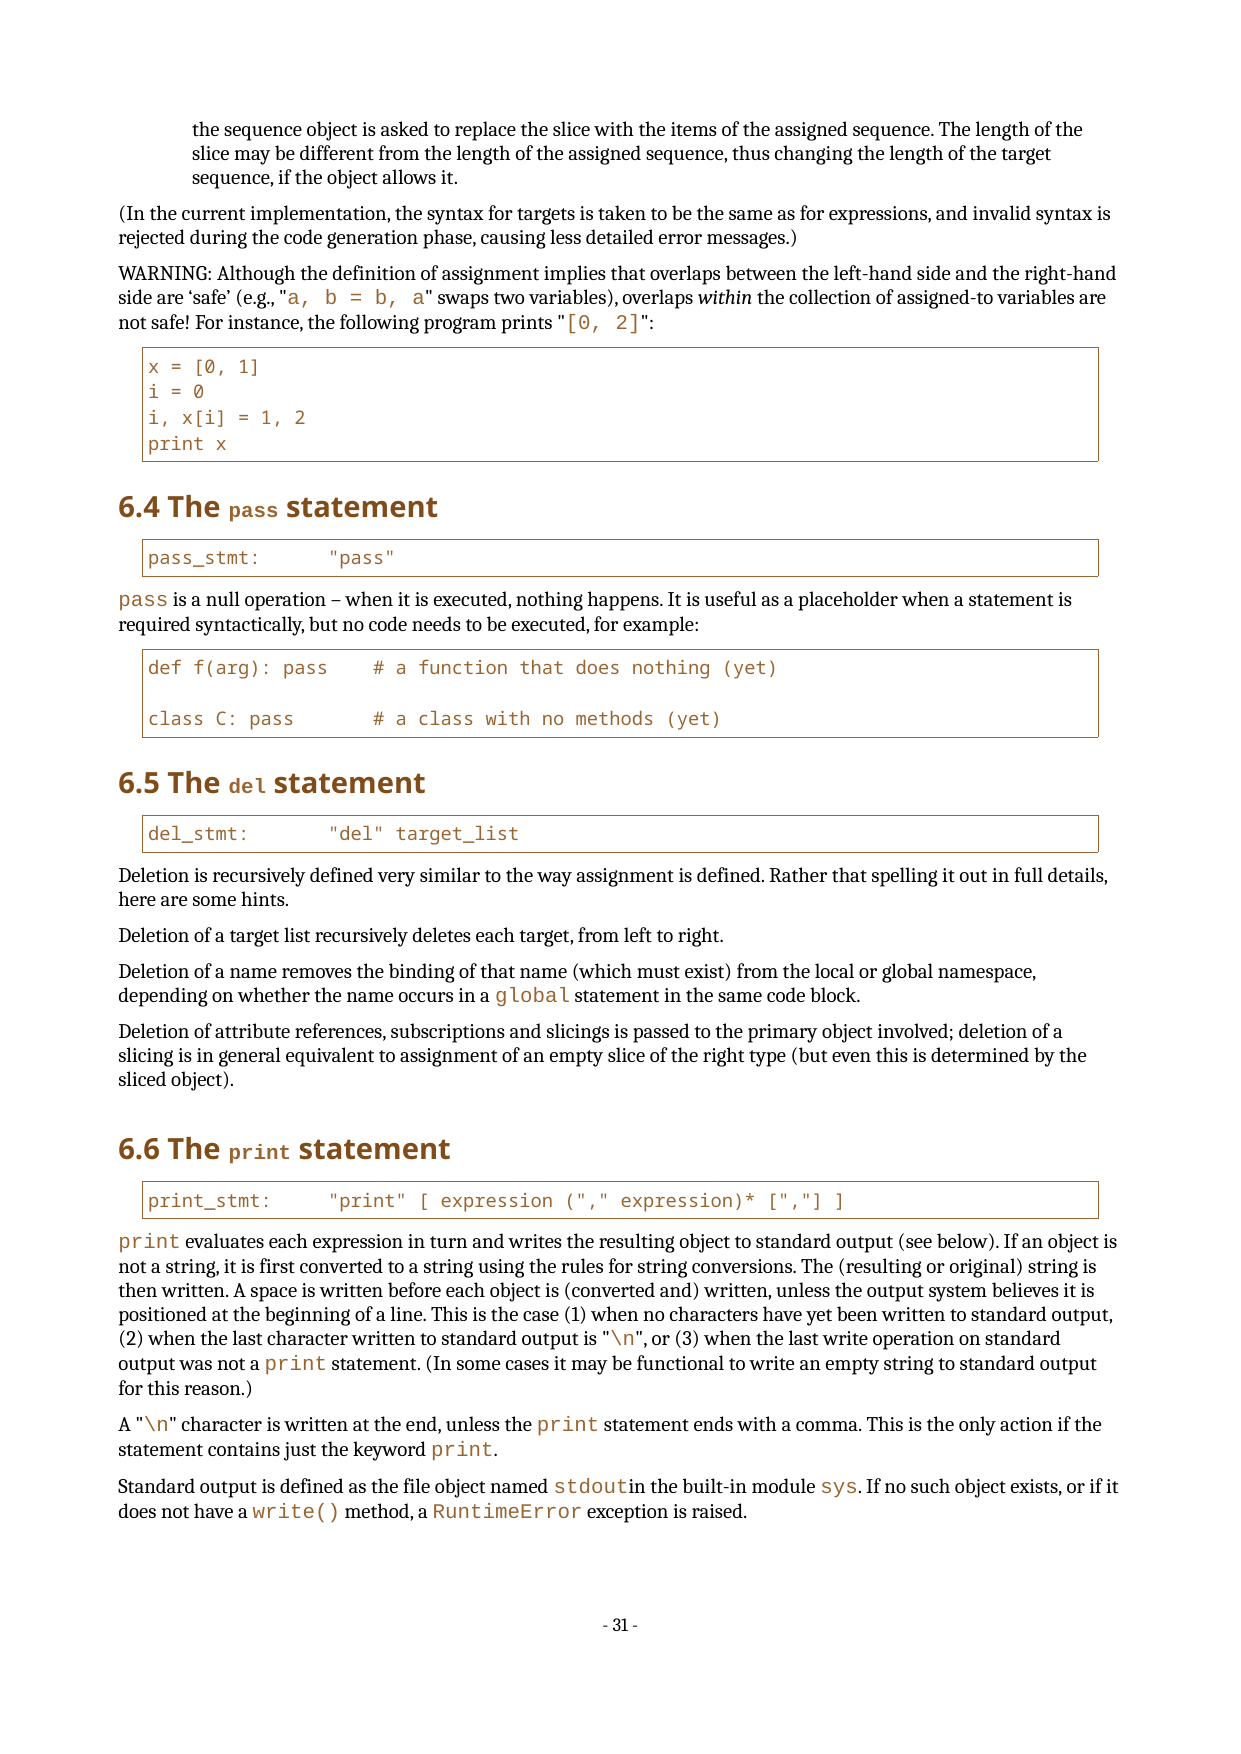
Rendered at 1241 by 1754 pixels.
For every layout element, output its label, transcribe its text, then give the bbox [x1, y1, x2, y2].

text print_stmt: "print" [ expression ("," expression)* [","] ] [143, 1182, 1098, 1218]
text i = 0 [143, 373, 1098, 398]
list the sequence object is asked to replace the slice with the items of the assigned sequence. The length of the slice may be different from the length of the assigned sequence, thus changing the length of the target sequence, if the object allows it. [162, 118, 1122, 190]
text A "\n" character is written at the end, unless the print statement ends with a comma. This is the only action if the statement contains just the keyword print. [118, 1413, 1122, 1463]
text def f(arg): pass # a function that does nothing (yet) [143, 650, 1098, 680]
text class C: pass # a class with no methods (yet) [143, 700, 1098, 737]
text Deletion of attribute references, subscriptions and slicings is passed to the primary object involved; deletion of a slicing is in general equivalent to assignment of an empty slice of the right type (but even this is determined by the sliced object). [118, 1020, 1122, 1092]
text Standard output is defined as the file object named stdoutin the built-in module sys. If no such object exists, or if it does not have a write() method, a RuntimeError exception is raised. [118, 1474, 1122, 1524]
text pass is a null operation – when it is executed, nothing happens. It is useful as a placeholder when a statement is required syntactically, but no code needs to be executed, for example: [118, 588, 1122, 637]
text Deletion of a name removes the binding of that name (which must exist) from the local or global namespace, depending on whether the name occurs in a global statement in the same code block. [118, 959, 1122, 1008]
subtitle 6.6 The print statement [118, 1129, 1122, 1168]
text x = [0, 1] [143, 348, 1098, 373]
text WARNING: Although the definition of assignment implies that overlaps between the left-hand side and the right-hand side are ‘safe’ (e.g., "a, b = b, a" swaps two variables), overlaps within the collection of assigned-to variables are not safe! For instance, the following program prints "[0, 2]": [118, 261, 1122, 335]
text print x [143, 424, 1098, 461]
text (In the current implementation, the syntax for targets is taken to be the same as for expressions, and invalid syntax is rejected during the code generation phase, causing less detailed error messages.) [118, 202, 1122, 250]
subtitle 6.4 The pass statement [118, 486, 1122, 526]
text print evaluates each expression in turn and writes the resulting object to standard output (see below). If an object is not a string, it is first converted to a string using the rules for string conversions. The (resulting or original) string is then written. A space is written before each object is (converted and) written, unless the output system believes it is positioned at the beginning of a line. This is the case (1) when no characters have yet been written to standard output, (2) when the last character written to standard output is "\n", or (3) when the last write operation on standard output was not a print statement. (In some cases it may be functional to write an empty string to standard output for this reason.) [118, 1230, 1122, 1401]
text Deletion is recursively defined very similar to the way assignment is defined. Rather that spelling it out in full details, here are some hints. [118, 864, 1122, 912]
subtitle 6.5 The del statement [118, 762, 1122, 802]
text pass_stmt: "pass" [143, 540, 1098, 576]
text i, x[i] = 1, 2 [143, 398, 1098, 424]
text Deletion of a target list recursively deletes each target, from left to right. [118, 923, 1122, 947]
text del_stmt: "del" target_list [143, 816, 1098, 852]
